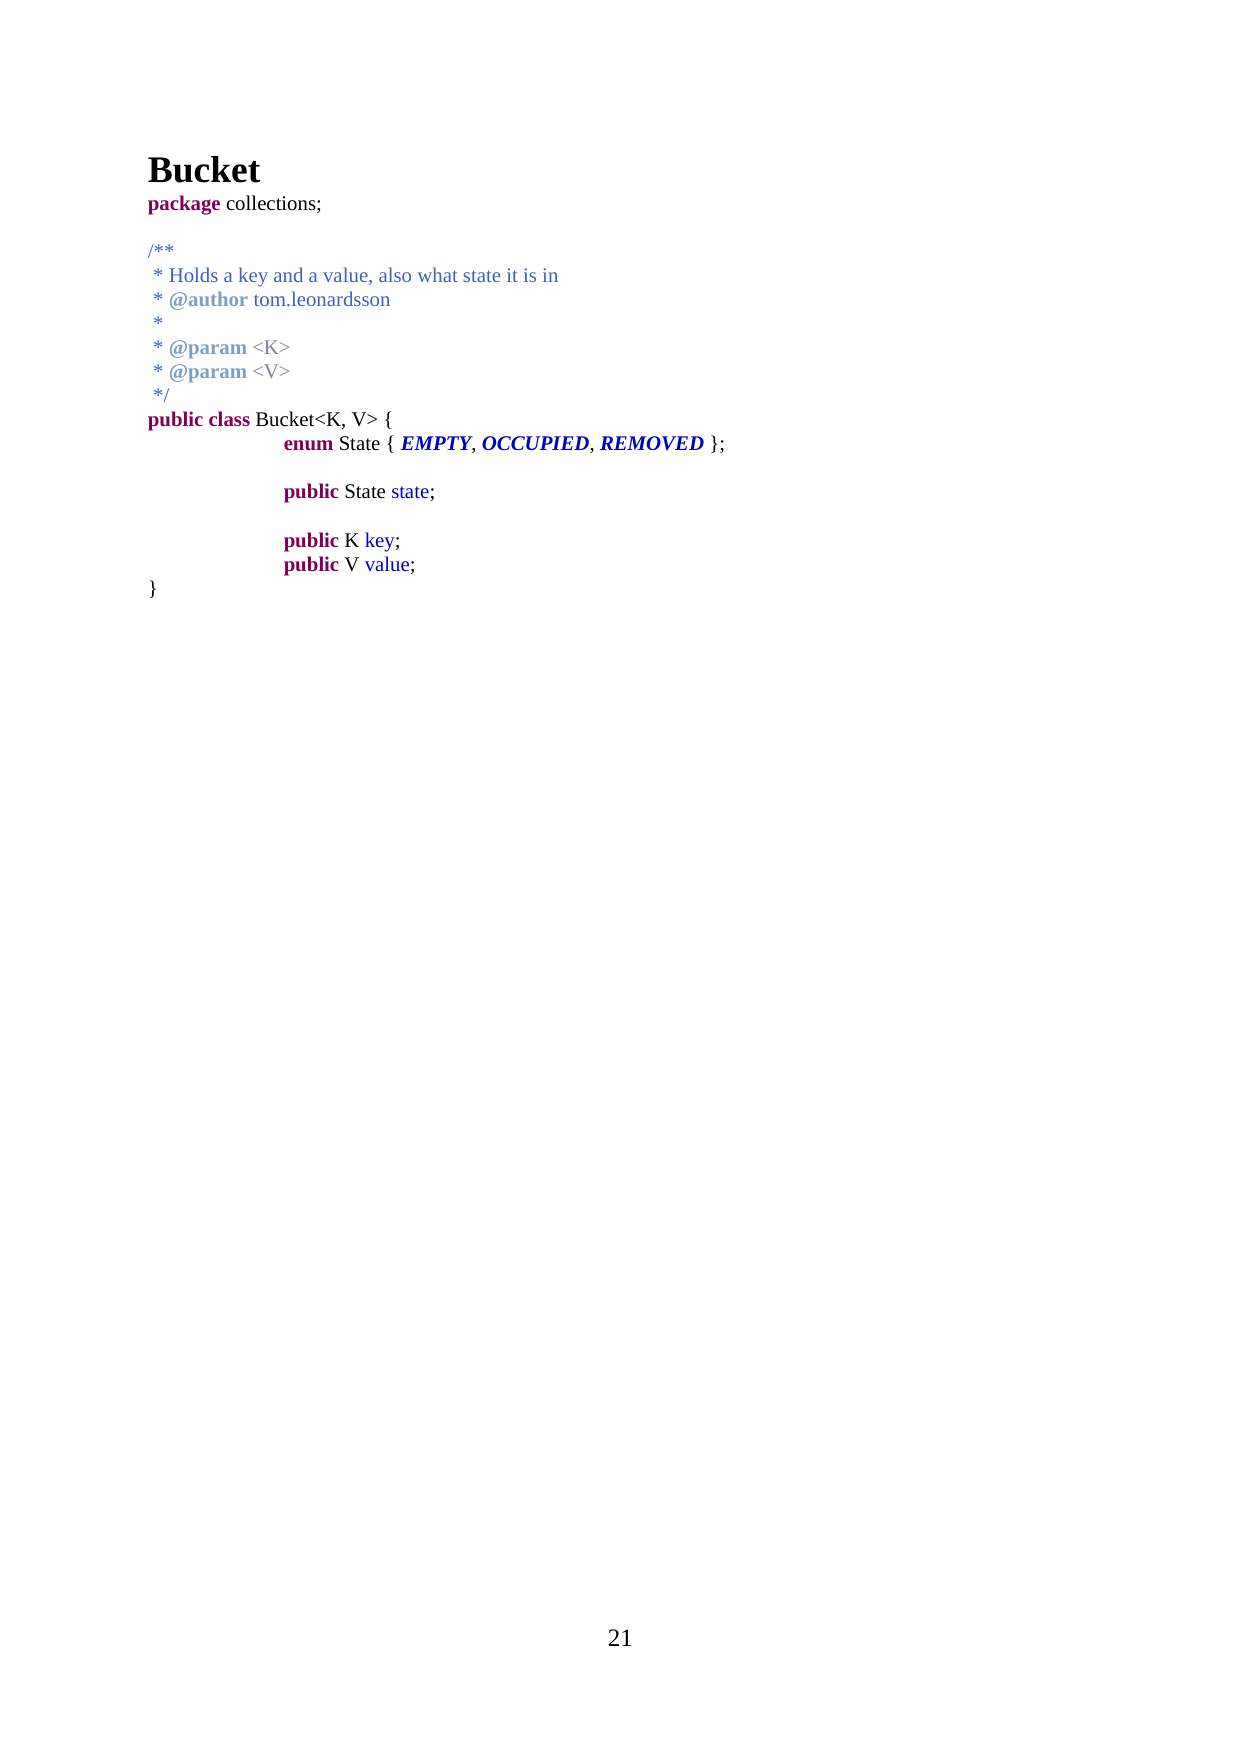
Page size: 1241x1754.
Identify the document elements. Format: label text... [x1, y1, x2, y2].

text public State state; [148, 479, 1093, 503]
text * [148, 311, 1093, 335]
text package collections; [148, 191, 1093, 215]
text * Holds a key and a value, also what state it is in [148, 263, 1093, 287]
text * @author tom.leonardsson [148, 287, 1093, 311]
text } [148, 576, 1093, 600]
text public V value; [148, 552, 1093, 576]
text enum State { EMPTY, OCCUPIED, REMOVED }; [148, 431, 1093, 455]
text * @param <K> [148, 335, 1093, 359]
text public K key; [148, 528, 1093, 552]
text * @param <V> [148, 359, 1093, 383]
text */ [148, 383, 1093, 407]
text /** [148, 239, 1093, 263]
text Bucket [148, 148, 1093, 191]
text public class Bucket<K, V> { [148, 407, 1093, 431]
